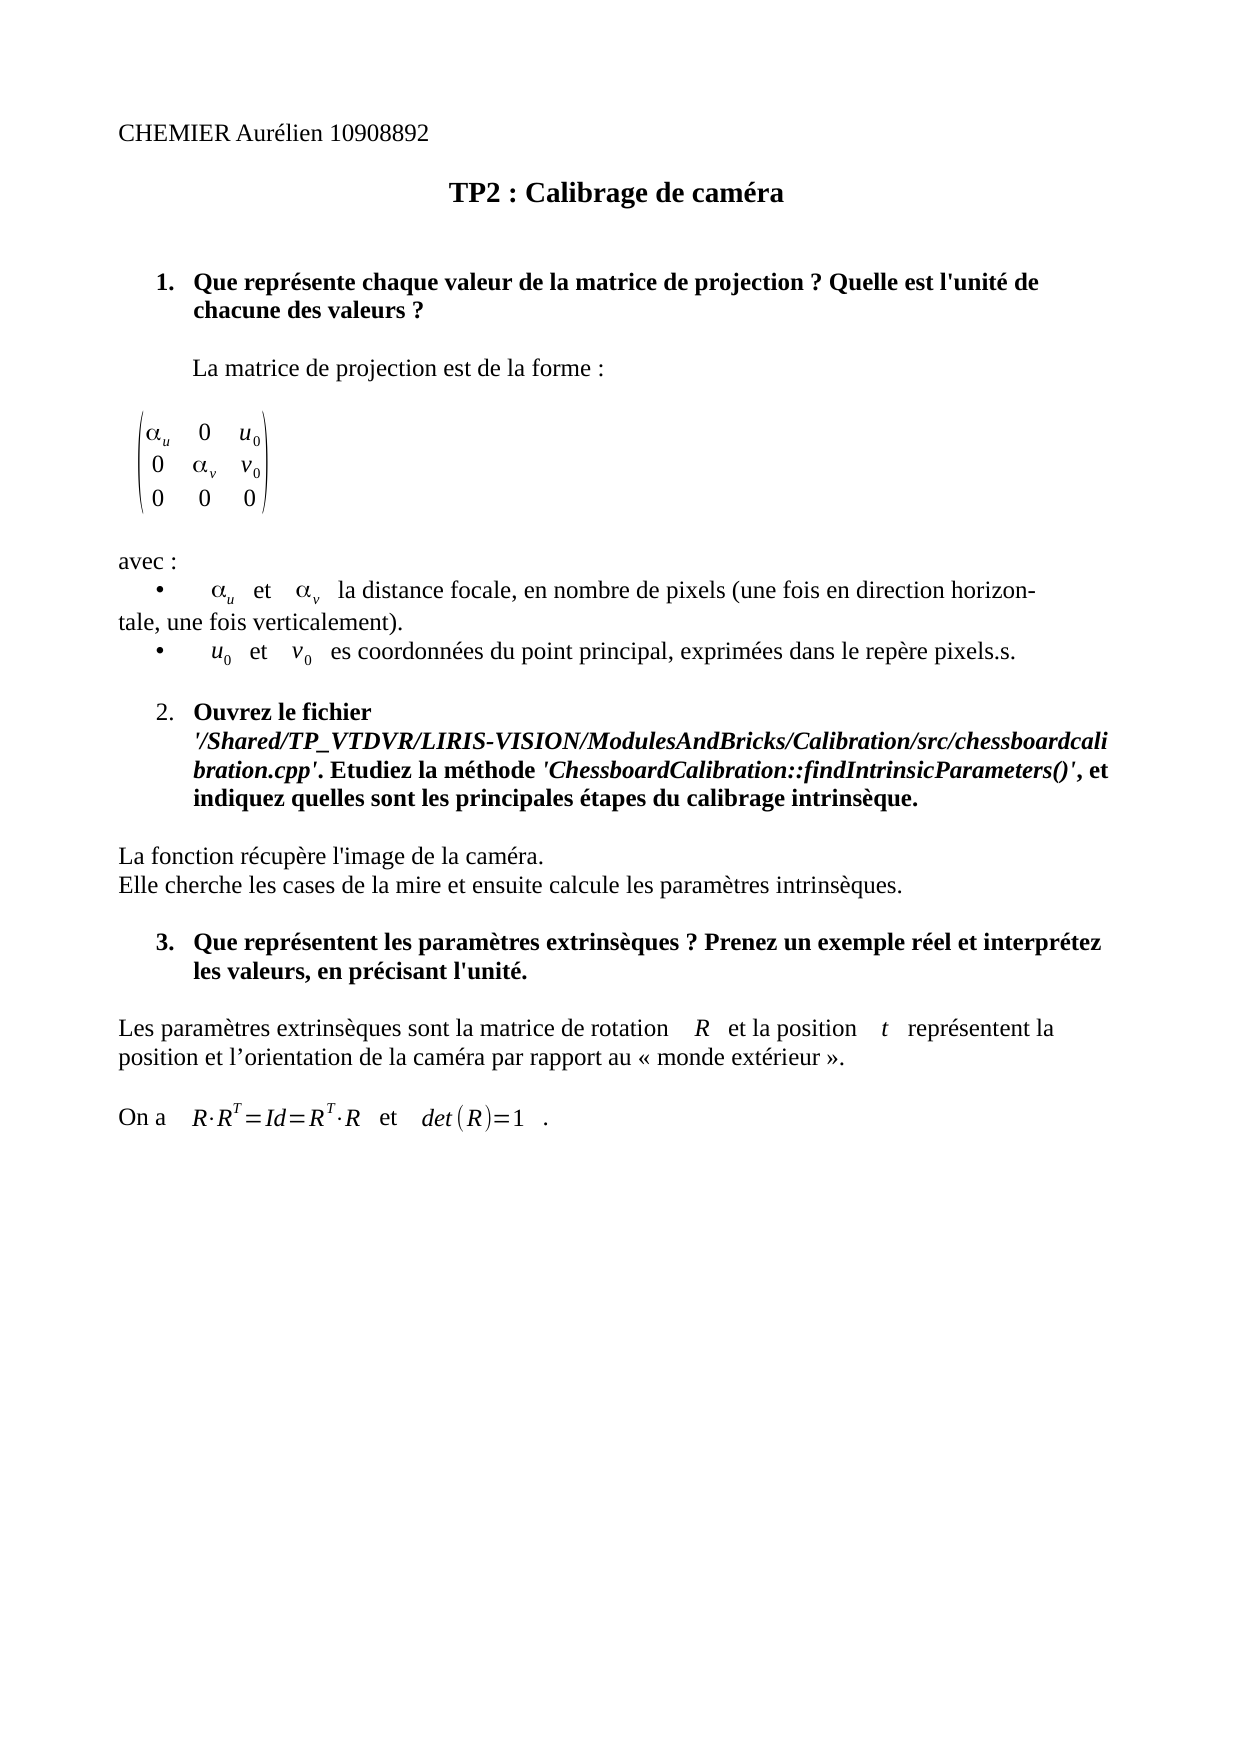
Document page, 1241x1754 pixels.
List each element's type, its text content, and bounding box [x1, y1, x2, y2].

list et es coordonnées du point principal, exprimées dans le repère pixels.s. [156, 636, 1122, 668]
text On a et . [118, 1100, 1122, 1133]
text La matrice de projection est de la forme : [118, 353, 1122, 382]
list Que représente chaque valeur de la matrice de projection ? Quelle est l'unité de chacune des valeurs ? [156, 267, 1122, 324]
list Que représentent les paramètres extrinsèques ? Prenez un exemple réel et interprétez les valeurs, en précisant l'unité. [156, 927, 1122, 985]
list Ouvrez le fichier '/Shared/TP_VTDVR/LIRIS-VISION/ModulesAndBricks/Calibration/src/chessboardcalibration.cpp'. Etudiez la méthode 'ChessboardCalibration::findIntrinsicParameters()', et indiquez quelles sont les principales étapes du calibrage intrinsèque. [156, 697, 1122, 812]
text tale, une fois verticalement). [118, 607, 1122, 636]
text Elle cherche les cases de la mire et ensuite calcule les paramètres intrinsèques. [118, 870, 1122, 898]
text Les paramètres extrinsèques sont la matrice de rotation et la position représentent la position et l’orientation de la caméra par rapport au « monde extérieur ». [118, 1013, 1122, 1071]
text TP2 : Calibrage de caméra [118, 176, 1122, 209]
text avec : [118, 546, 1122, 575]
text La fonction récupère l'image de la caméra. [118, 841, 1122, 870]
list et la distance focale, en nombre de pixels (une fois en direction horizon- [156, 575, 1122, 607]
text CHEMIER Aurélien 10908892 [118, 118, 1122, 147]
